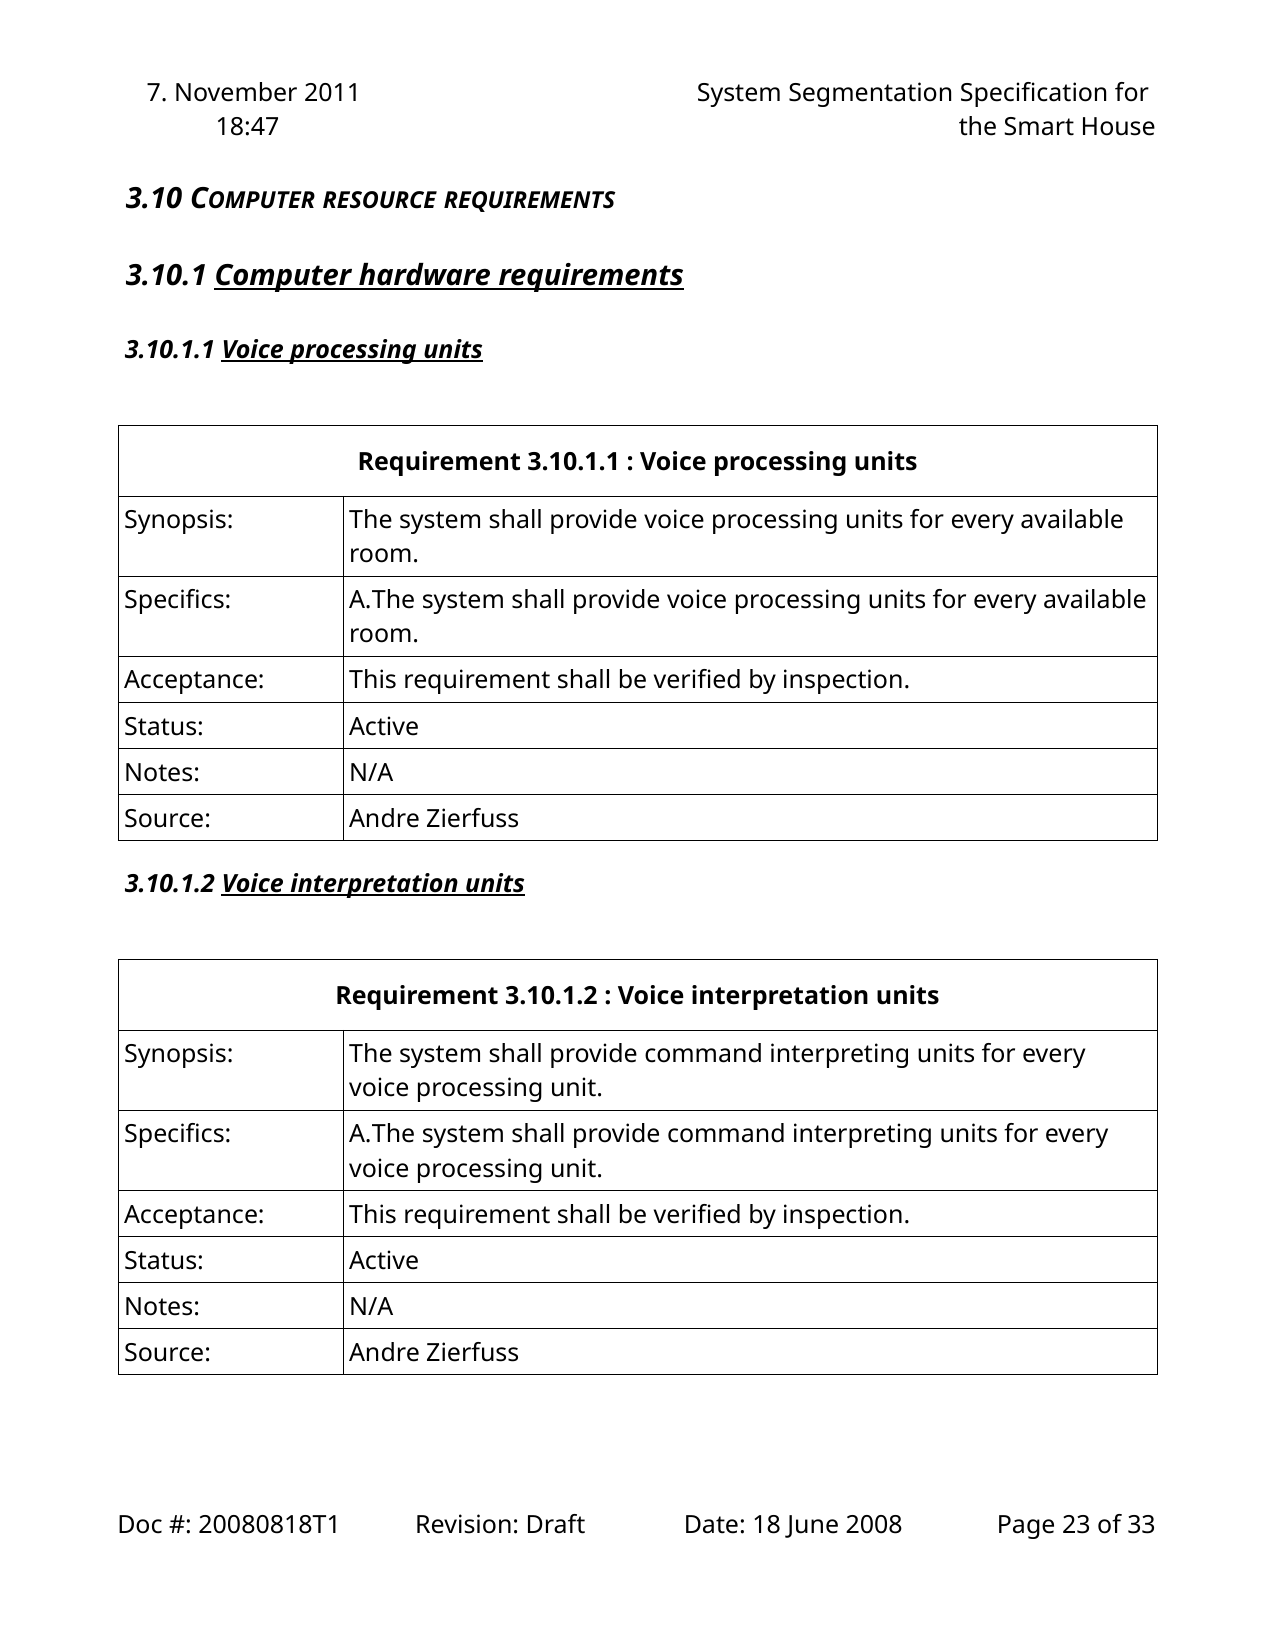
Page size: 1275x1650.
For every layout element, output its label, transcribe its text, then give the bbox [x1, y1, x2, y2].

table_cell Status: [119, 1237, 343, 1282]
table_cell Specifics: [119, 577, 343, 656]
table_cell Notes: [119, 1283, 343, 1328]
table_cell The system shall provide voice processing units for every available room. [344, 497, 1157, 576]
table_cell Acceptance: [119, 657, 343, 702]
table_cell Specifics: [119, 1111, 343, 1190]
table_cell Notes: [119, 749, 343, 794]
table_cell Active [344, 1237, 1157, 1282]
table_cell Source: [119, 795, 343, 840]
table_cell Synopsis: [119, 497, 343, 576]
table_cell Synopsis: [119, 1031, 343, 1110]
table_cell The system shall provide command interpreting units for every voice processing unit. [344, 1111, 1157, 1190]
subtitle Voice interpretation units [118, 866, 1157, 900]
table_header Requirement 3.10.1.1 : Voice processing units [119, 426, 1157, 496]
table_cell Active [344, 703, 1157, 748]
table_cell N/A [344, 749, 1157, 794]
table_cell Status: [119, 703, 343, 748]
subtitle Computer hardware requirements [118, 254, 1157, 294]
subtitle Computer resource requirements [118, 177, 1157, 217]
table_cell The system shall provide voice processing units for every available room. [344, 577, 1157, 656]
table_cell This requirement shall be verified by inspection. [344, 1191, 1157, 1236]
subtitle Voice processing units [118, 332, 1157, 366]
table_cell This requirement shall be verified by inspection. [344, 657, 1157, 702]
table_header Requirement 3.10.1.2 : Voice interpretation units [119, 960, 1157, 1030]
table_cell The system shall provide command interpreting units for every voice processing unit. [344, 1031, 1157, 1110]
table_cell Acceptance: [119, 1191, 343, 1236]
table_cell Andre Zierfuss [344, 1329, 1157, 1374]
table_cell Source: [119, 1329, 343, 1374]
table_cell Andre Zierfuss [344, 795, 1157, 840]
table_cell N/A [344, 1283, 1157, 1328]
